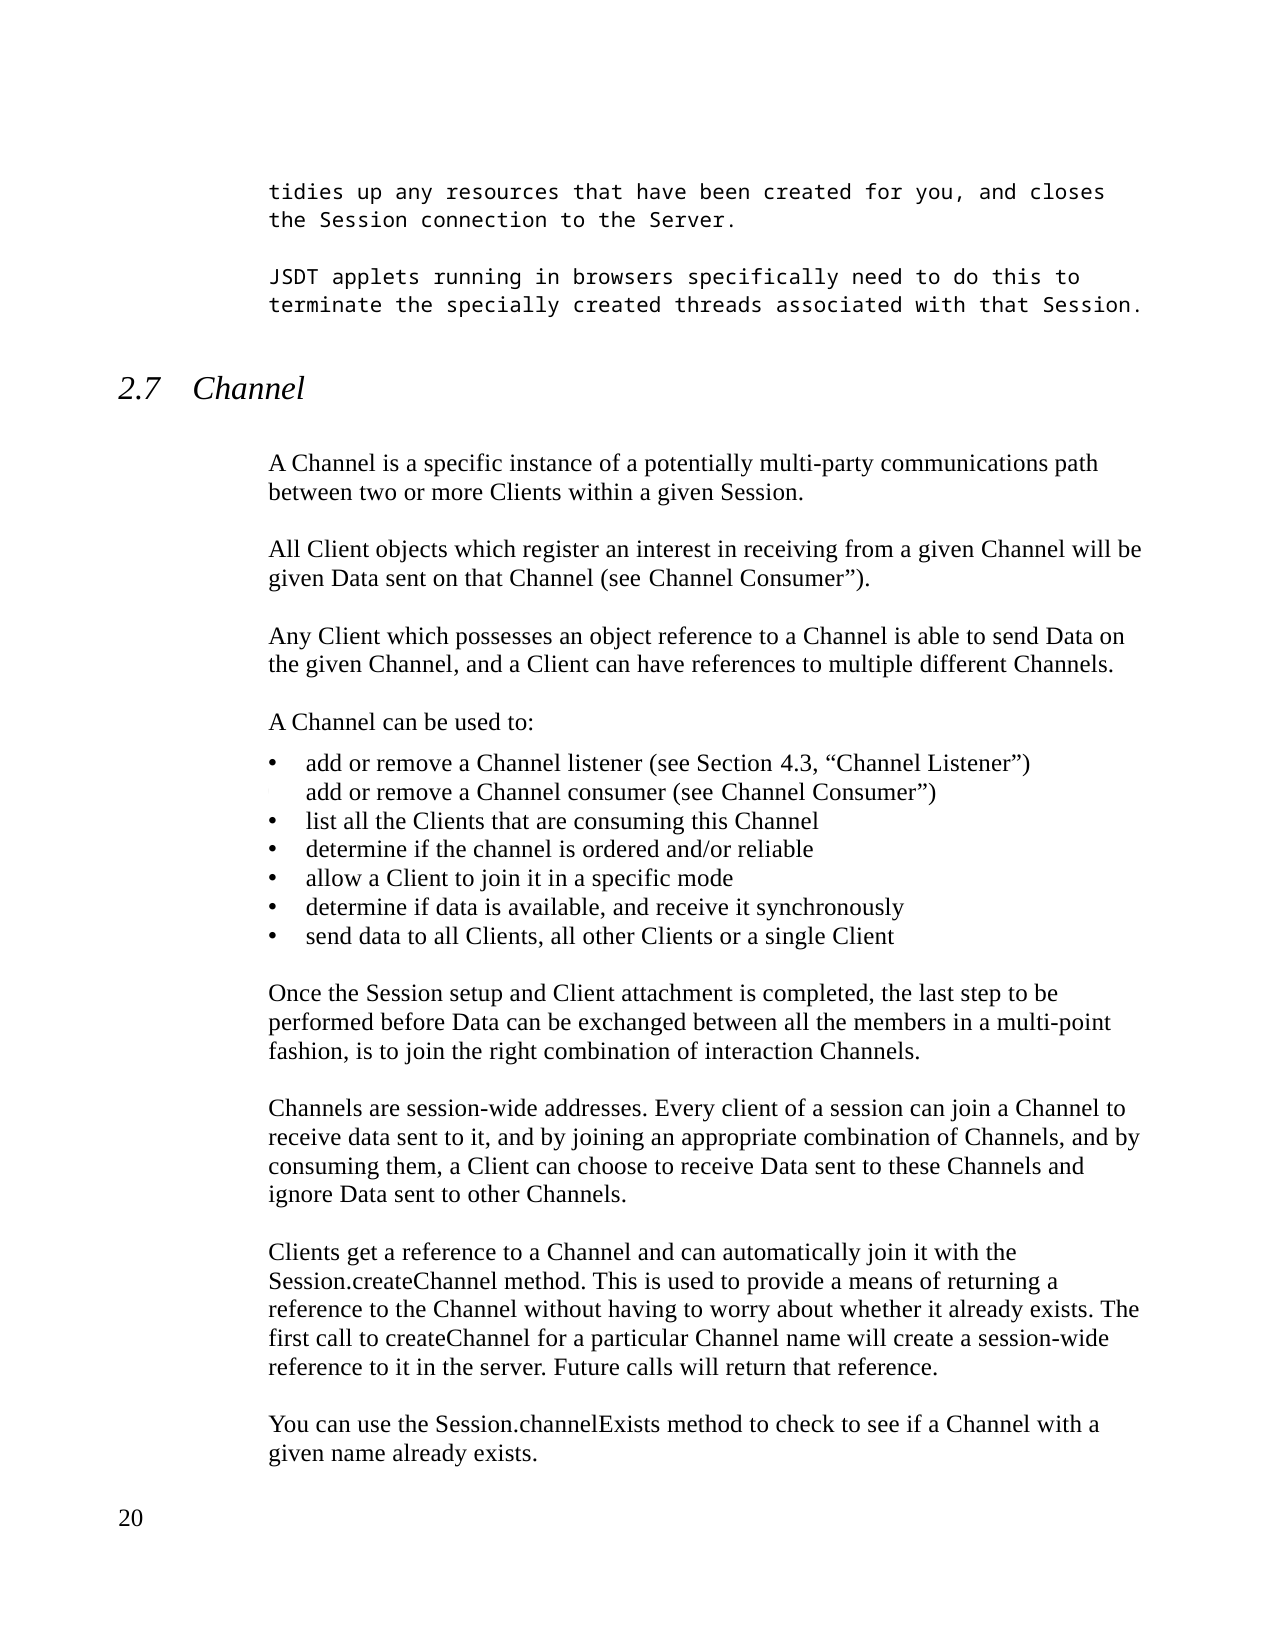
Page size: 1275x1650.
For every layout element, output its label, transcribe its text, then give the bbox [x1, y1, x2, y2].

text Channels are session-wide addresses. Every client of a session can join a Channel to receive data sent to it, and by joining an appropriate combination of Channels, and by consuming them, a Client can choose to receive Data sent to these Channels and ignore Data sent to other Channels. [268, 1093, 1157, 1208]
text A Channel is a specific instance of a potentially multi-party communications path between two or more Clients within a given Session. [268, 448, 1157, 506]
list add or remove a Channel consumer (see Channel Consumer”) [268, 777, 1157, 806]
text All Client objects which register an interest in receiving from a given Channel will be given Data sent on that Channel (see Channel Consumer”). [268, 534, 1157, 592]
text Any Client which possesses an object reference to a Channel is able to send Data on the given Channel, and a Client can have references to multiple different Channels. [268, 621, 1157, 678]
list determine if the channel is ordered and/or reliable [268, 834, 1157, 863]
text A Channel can be used to: [268, 707, 1157, 736]
text Once the Session setup and Client attachment is completed, the last step to be performed before Data can be exchanged between all the members in a multi-point fashion, is to join the right combination of interaction Channels. [268, 978, 1157, 1064]
list determine if data is available, and receive it synchronously [268, 892, 1157, 921]
list allow a Client to join it in a specific mode [268, 863, 1157, 892]
text tidies up any resources that have been created for you, and closes the Session connection to the Server. [268, 177, 1157, 234]
text JSDT applets running in browsers specifically need to do this to terminate the specially created threads associated with that Session. [268, 262, 1157, 319]
text Clients get a reference to a Channel and can automatically join it with the Session.createChannel method. This is used to provide a means of returning a reference to the Channel without having to worry about whether it already exists. The first call to createChannel for a particular Channel name will create a session-wide reference to it in the server. Future calls will return that reference. [268, 1237, 1157, 1381]
list send data to all Clients, all other Clients or a single Client [268, 921, 1157, 949]
text You can use the Session.channelExists method to check to see if a Channel with a given name already exists. [268, 1409, 1157, 1467]
list list all the Clients that are consuming this Channel [268, 806, 1157, 834]
list add or remove a Channel listener (see Section 4.3, “Channel Listener”) [268, 748, 1157, 777]
subtitle 2.7 Channel [118, 369, 1157, 407]
